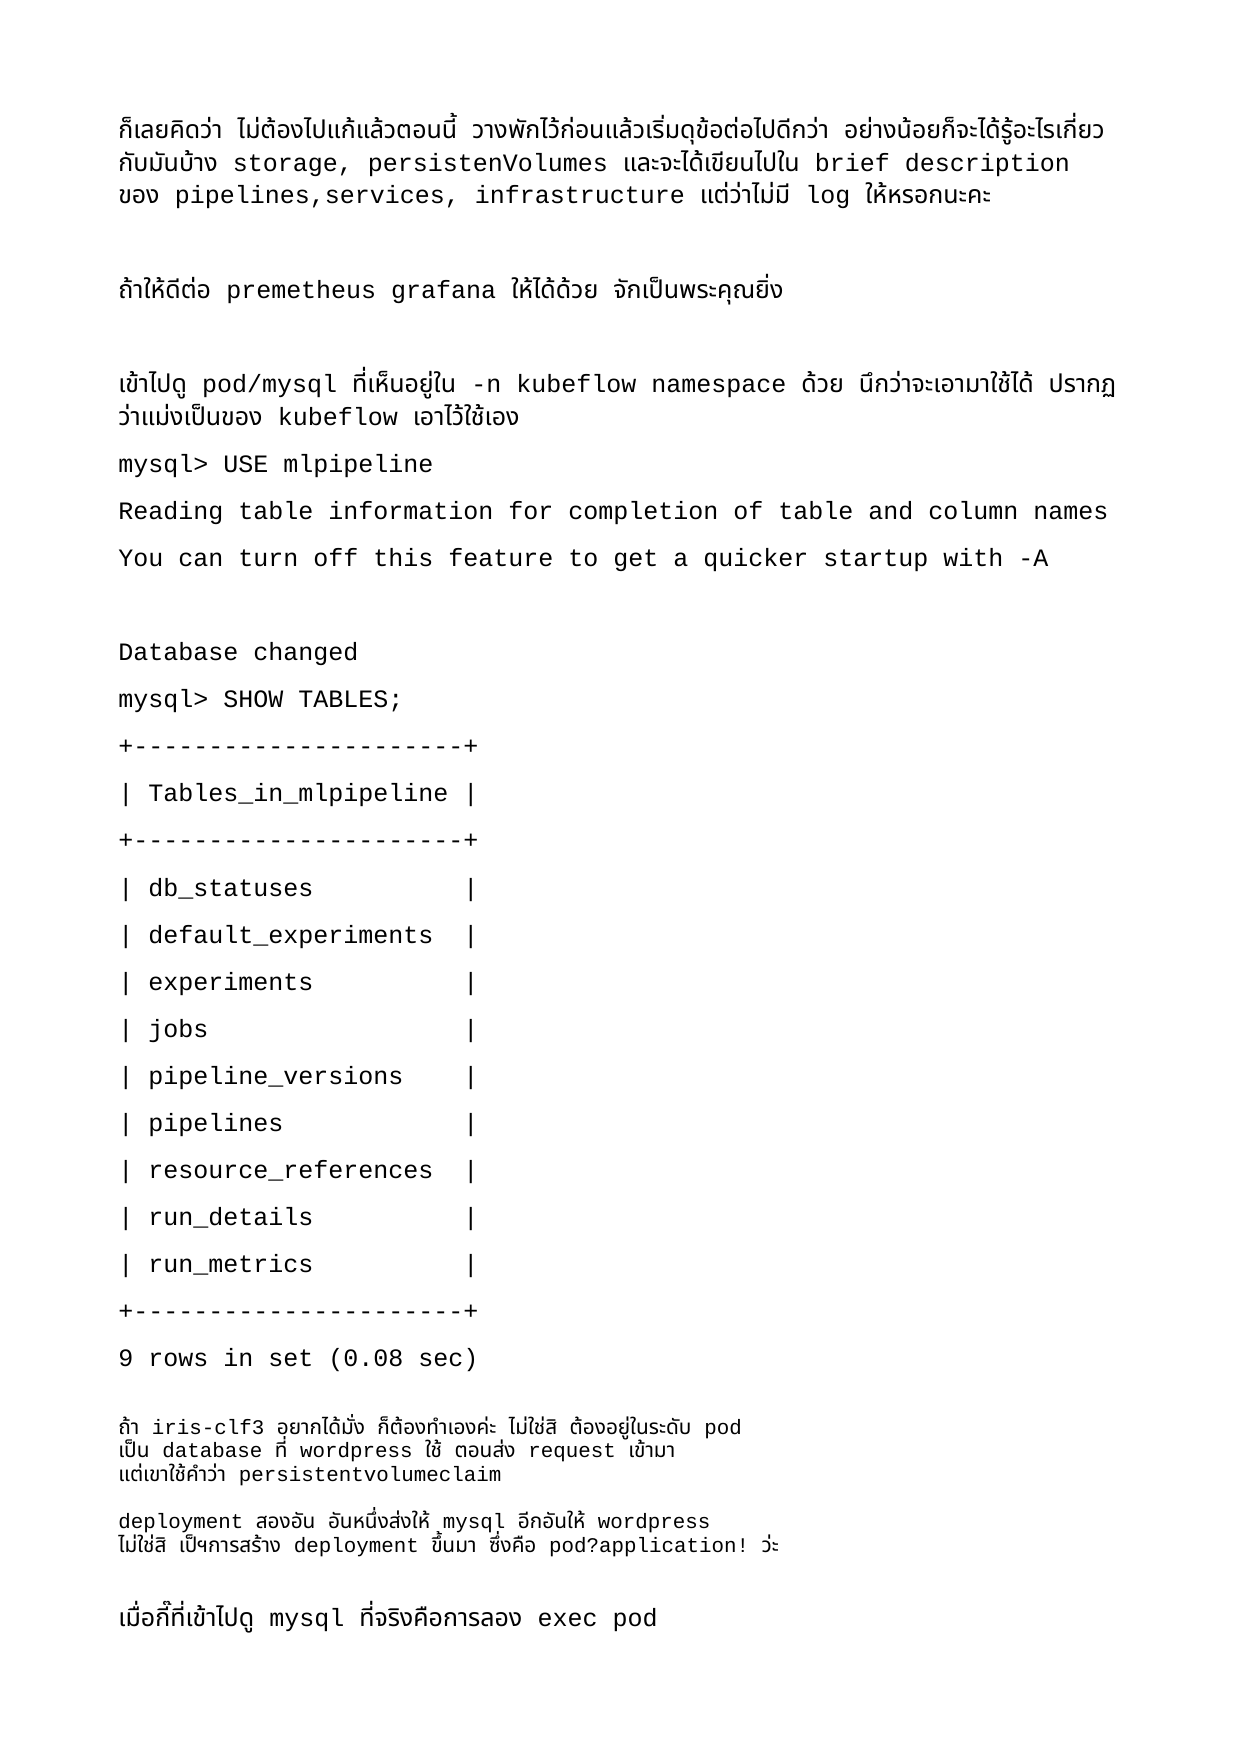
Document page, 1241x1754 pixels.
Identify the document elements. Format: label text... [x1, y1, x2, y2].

text | experiments | [118, 969, 1122, 998]
text เข้าไปดู pod/mysql ที่เห็นอยู่ใน -n kubeflow namespace ด้วย นึกว่าจะเอามาใช้ได้ ปรากฏว่าแม่งเป็นของ kubeflow เอาไว้ใช้เอง [118, 372, 1122, 432]
text deployment สองอัน อันหนึ่งส่งให้ mysql อีกอันให้ wordpress [118, 1511, 1122, 1535]
text 9 rows in set (0.08 sec) [118, 1346, 1122, 1374]
text Reading table information for completion of table and column names [118, 498, 1122, 527]
text เมื่อกี๊ที่เข้าไปดู mysql ที่จริงคือการลอง exec pod [118, 1606, 1122, 1634]
text +----------------------+ [118, 734, 1122, 762]
text +----------------------+ [118, 1299, 1122, 1327]
text +----------------------+ [118, 828, 1122, 856]
text mysql> SHOW TABLES; [118, 687, 1122, 715]
text mysql> USE mlpipeline [118, 451, 1122, 479]
text แต่เขาใช้คำว่า persistentvolumeclaim [118, 1464, 1122, 1488]
text ถ้าให้ดีต่อ premetheus grafana ให้ได้ด้วย จักเป็นพระคุณยิ่ง [118, 277, 1122, 306]
text เป็น database ที่ wordpress ใช้ ตอนส่ง request เข้ามา [118, 1440, 1122, 1464]
text | resource_references | [118, 1158, 1122, 1186]
text | default_experiments | [118, 922, 1122, 951]
text Database changed [118, 640, 1122, 668]
text ไม่ใช่สิ เป็ฯการสร้าง deployment ขึ้นมา ซึ่งคือ pod?application! ว่ะ [118, 1535, 1122, 1558]
text You can turn off this feature to get a quicker startup with -A [118, 545, 1122, 574]
text | run_details | [118, 1205, 1122, 1233]
text ก็เลยคิดว่า ไม่ต้องไปแก้แล้วตอนนี้ วางพักไว้ก่อนแล้วเริ่มดุข้อต่อไปดีกว่า อย่างน้อยก็จะได้รู้อะไรเกี่ยวกับมันบ้าง storage, persistenVolumes และจะได้เขียนไปใน brief description ของ pipelines,services, infrastructure แต่ว่าไม่มี log ให้หรอกนะคะ [118, 118, 1122, 211]
text | jobs | [118, 1016, 1122, 1045]
text ถ้า iris-clf3 อยากได้มั่ง ก็ต้องทำเองค่ะ ไม่ใช่สิ ต้องอยู่ในระดับ pod [118, 1417, 1122, 1440]
text | Tables_in_mlpipeline | [118, 781, 1122, 809]
text | db_statuses | [118, 875, 1122, 903]
text | pipeline_versions | [118, 1063, 1122, 1092]
text | pipelines | [118, 1111, 1122, 1139]
text | run_metrics | [118, 1252, 1122, 1280]
